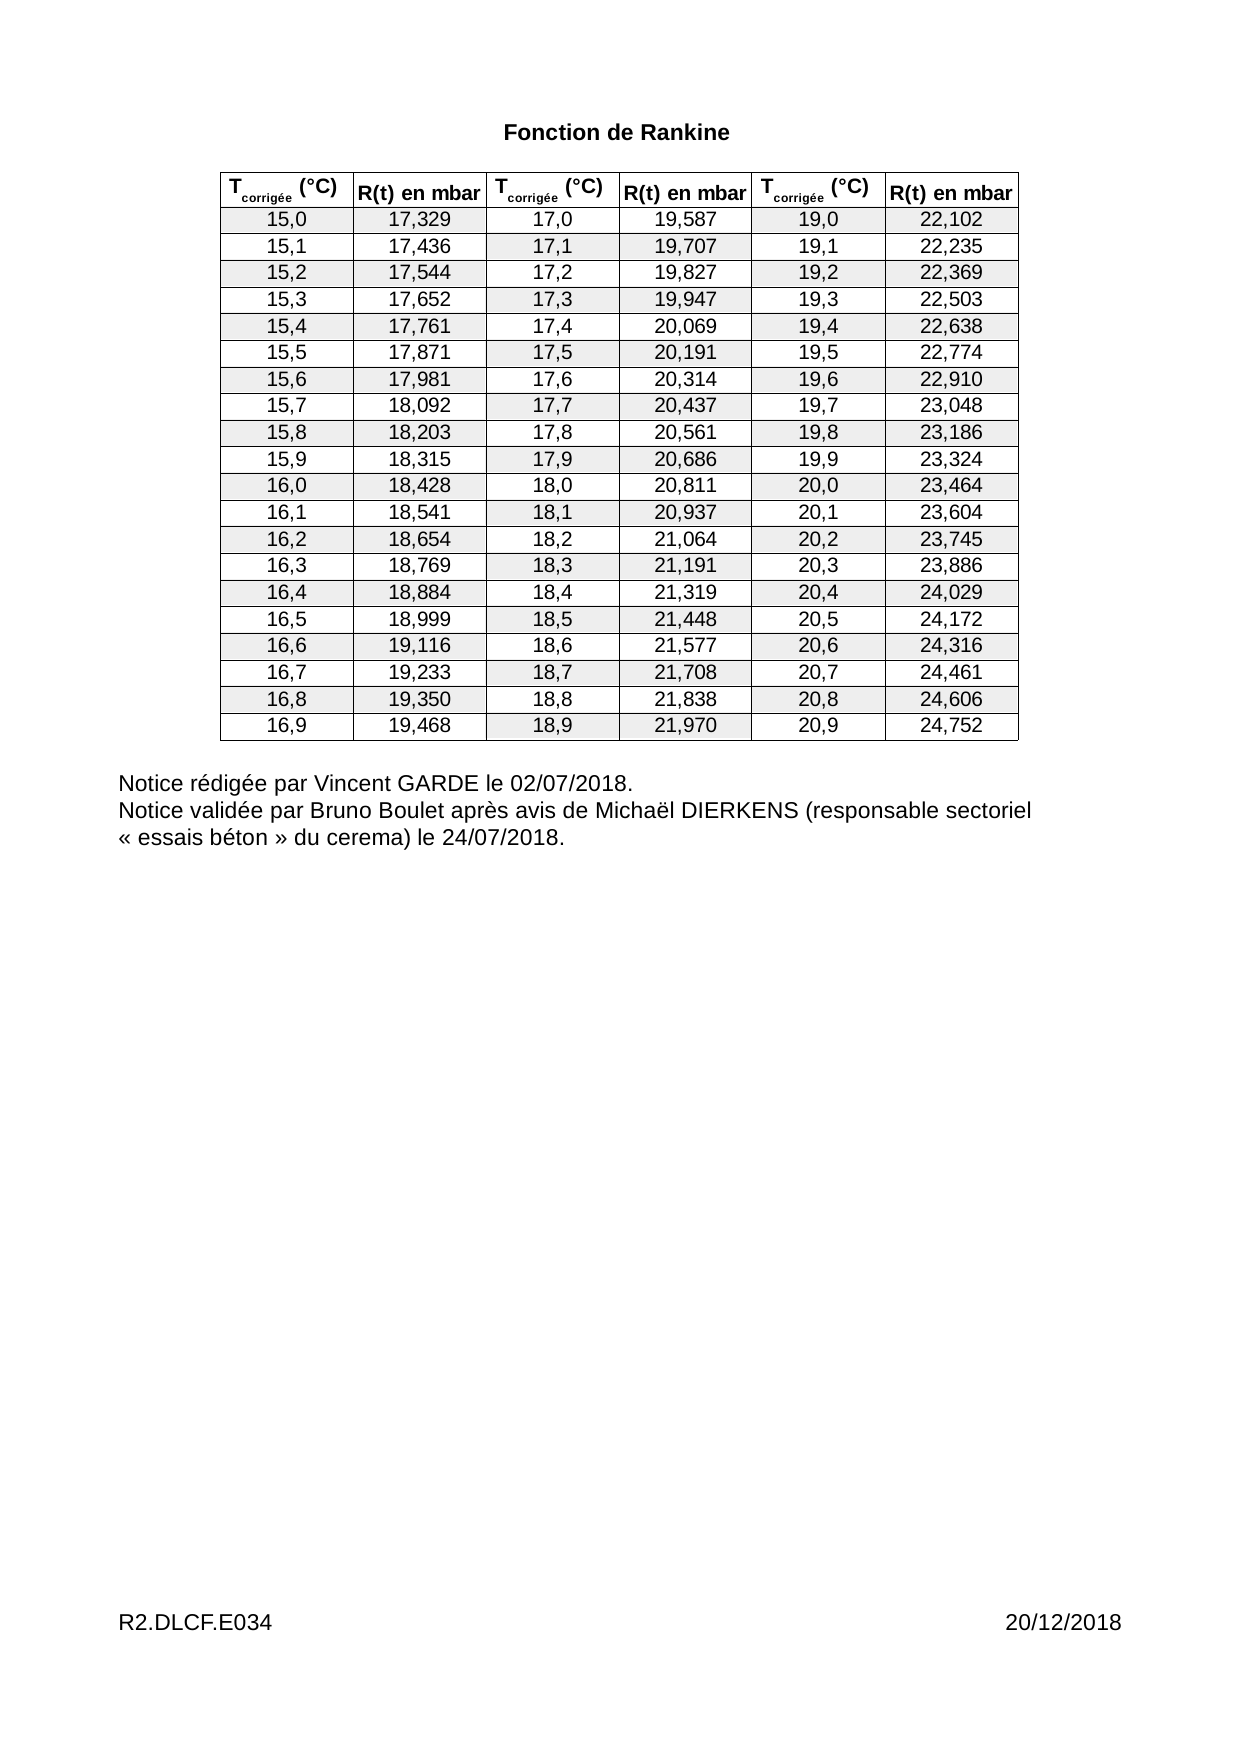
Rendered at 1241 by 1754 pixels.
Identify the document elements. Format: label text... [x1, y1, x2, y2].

text Notice rédigée par Vincent GARDE le 02/07/2018. [118, 769, 1122, 797]
text Fonction de Rankine [118, 118, 1122, 145]
text Notice validée par Bruno Boulet après avis de Michaël DIERKENS (responsable sectoriel « essais béton » du cerema) le 24/07/2018. [118, 797, 1122, 851]
